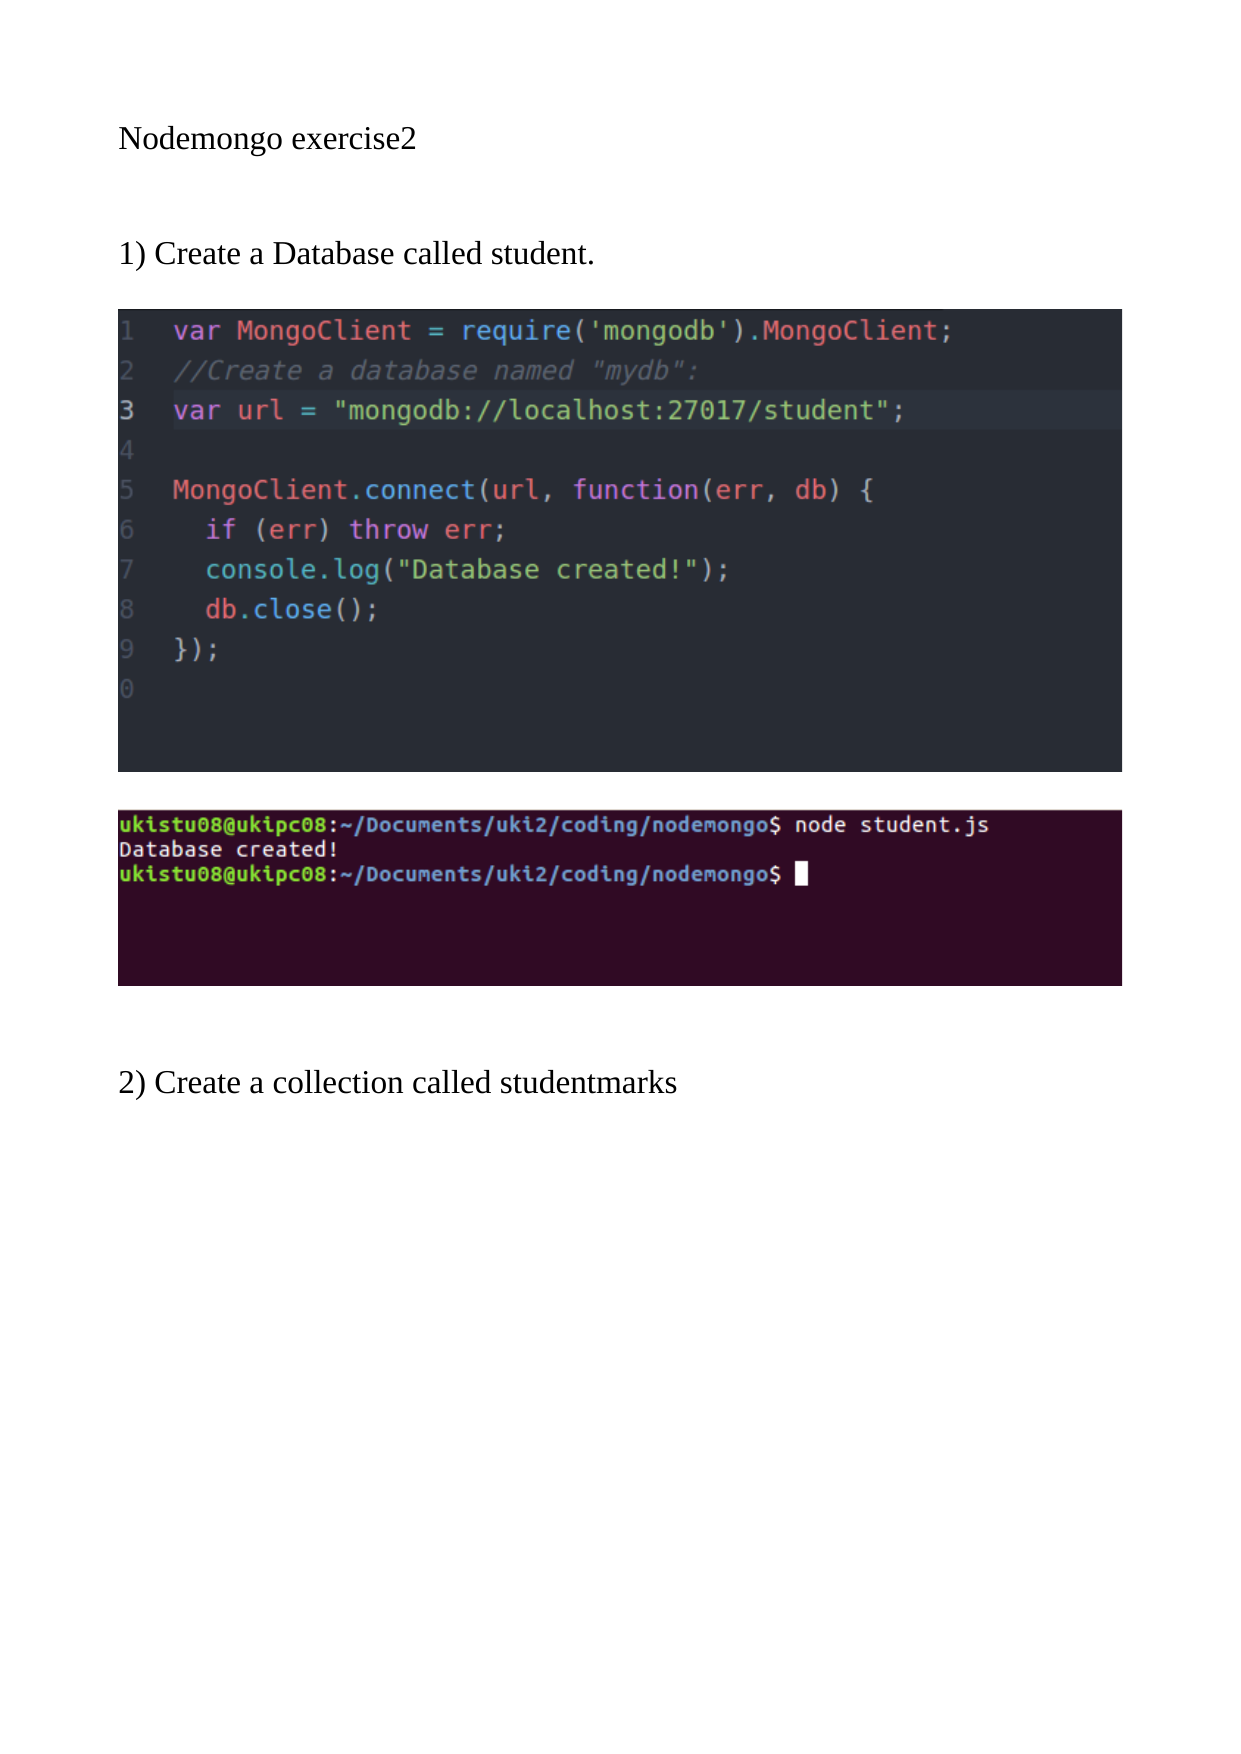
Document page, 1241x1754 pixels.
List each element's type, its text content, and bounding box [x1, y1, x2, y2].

text 2) Create a collection called studentmarks [118, 1062, 1122, 1101]
text 1) Create a Database called student. [118, 233, 1122, 271]
text Nodemongo exercise2 [118, 118, 1122, 156]
picture [118, 309, 1123, 772]
picture [118, 809, 1123, 986]
